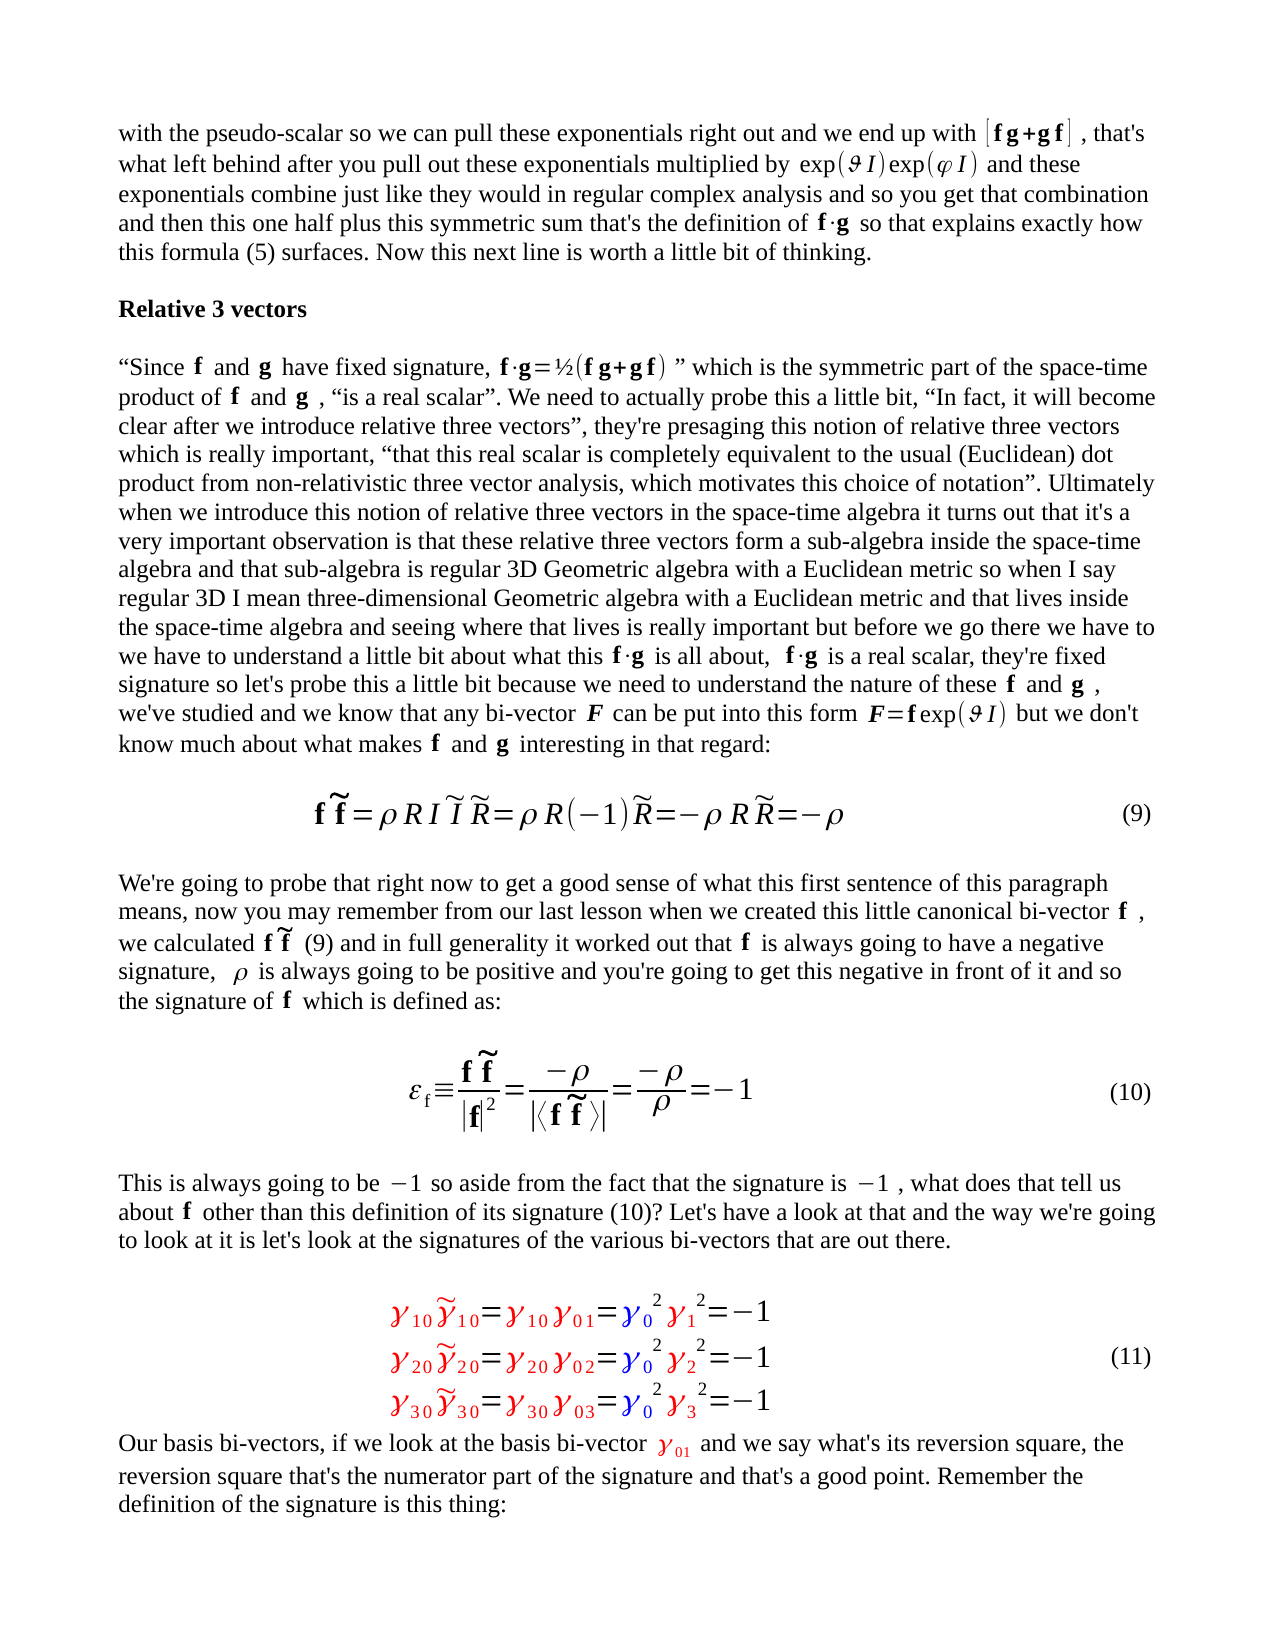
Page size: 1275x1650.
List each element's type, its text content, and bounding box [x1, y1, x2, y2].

text Our basis bi-vectors, if we look at the basis bi-vectorand we say what's its reversion square, the reversion square that's the numerator part of the signature and that's a good point. Remember the definition of the signature is this thing: [118, 1428, 1157, 1518]
text “Sinceandhave fixed signature,” which is the symmetric part of the space-time product ofand, “is a real scalar”. We need to actually probe this a little bit, “In fact, it will become clear after we introduce relative three vectors”, they're presaging this notion of relative three vectors which is really important, “that this real scalar is completely equivalent to the usual (Euclidean) dot product from non-relativistic three vector analysis, which motivates this choice of notation”. Ultimately when we introduce this notion of relative three vectors in the space-time algebra it turns out that it's a very important observation is that these relative three vectors form a sub-algebra inside the space-time algebra and that sub-algebra is regular 3D Geometric algebra with a Euclidean metric so when I say regular 3D I mean three-dimensional Geometric algebra with a Euclidean metric and that lives inside the space-time algebra and seeing where that lives is really important but before we go there we have to we have to understand a little bit about what thisis all about, is a real scalar, they're fixed signature so let's probe this a little bit because we need to understand the nature of theseand, we've studied and we know that any bi-vectorcan be put into this formbut we don't know much about what makesandinteresting in that regard: [118, 352, 1157, 757]
text We're going to probe that right now to get a good sense of what this first sentence of this paragraph means, now you may remember from our last lesson when we created this little canonical bi-vector, [118, 868, 1157, 925]
table_header [118, 1044, 1041, 1139]
text Relative 3 vectors [118, 294, 1157, 323]
table_header (11) [1041, 1283, 1157, 1428]
text This is the symmetric part of the space-time product of the bi-vectortimes bi-vectorso we simply make, we replace it with its decomposition and we takeand we replace it with its decomposition and we do that everywhere and it's pretty obvious what happens, this scalar decomposition commutes with everything becauseand, these are bi-vectors, and, being both bi-vectors they commute with the pseudo-scalar so we can pull these exponentials right out and we end up with, that's what left behind after you pull out these exponentials multiplied byand these exponentials combine just like they would in regular complex analysis and so you get that combination and then this one half plus this symmetric sum that's the definition ofso that explains exactly how this formula (5) surfaces. Now this next line is worth a little bit of thinking. [118, 118, 1157, 265]
text This is always going to beso aside from the fact that the signature is, what does that tell us aboutother than this definition of its signature (10)? Let's have a look at that and the way we're going to look at it is let's look at the signatures of the various bi-vectors that are out there. [118, 1168, 1157, 1254]
table_header [118, 786, 1041, 839]
text we calculated(9) and in full generality it worked out thatis always going to have a negative signature, is always going to be positive and you're going to get this negative in front of it and so the signature ofwhich is defined as: [118, 925, 1157, 1015]
table_header (10) [1041, 1044, 1157, 1139]
table_header [118, 1283, 1041, 1428]
table_header (9) [1041, 786, 1157, 839]
